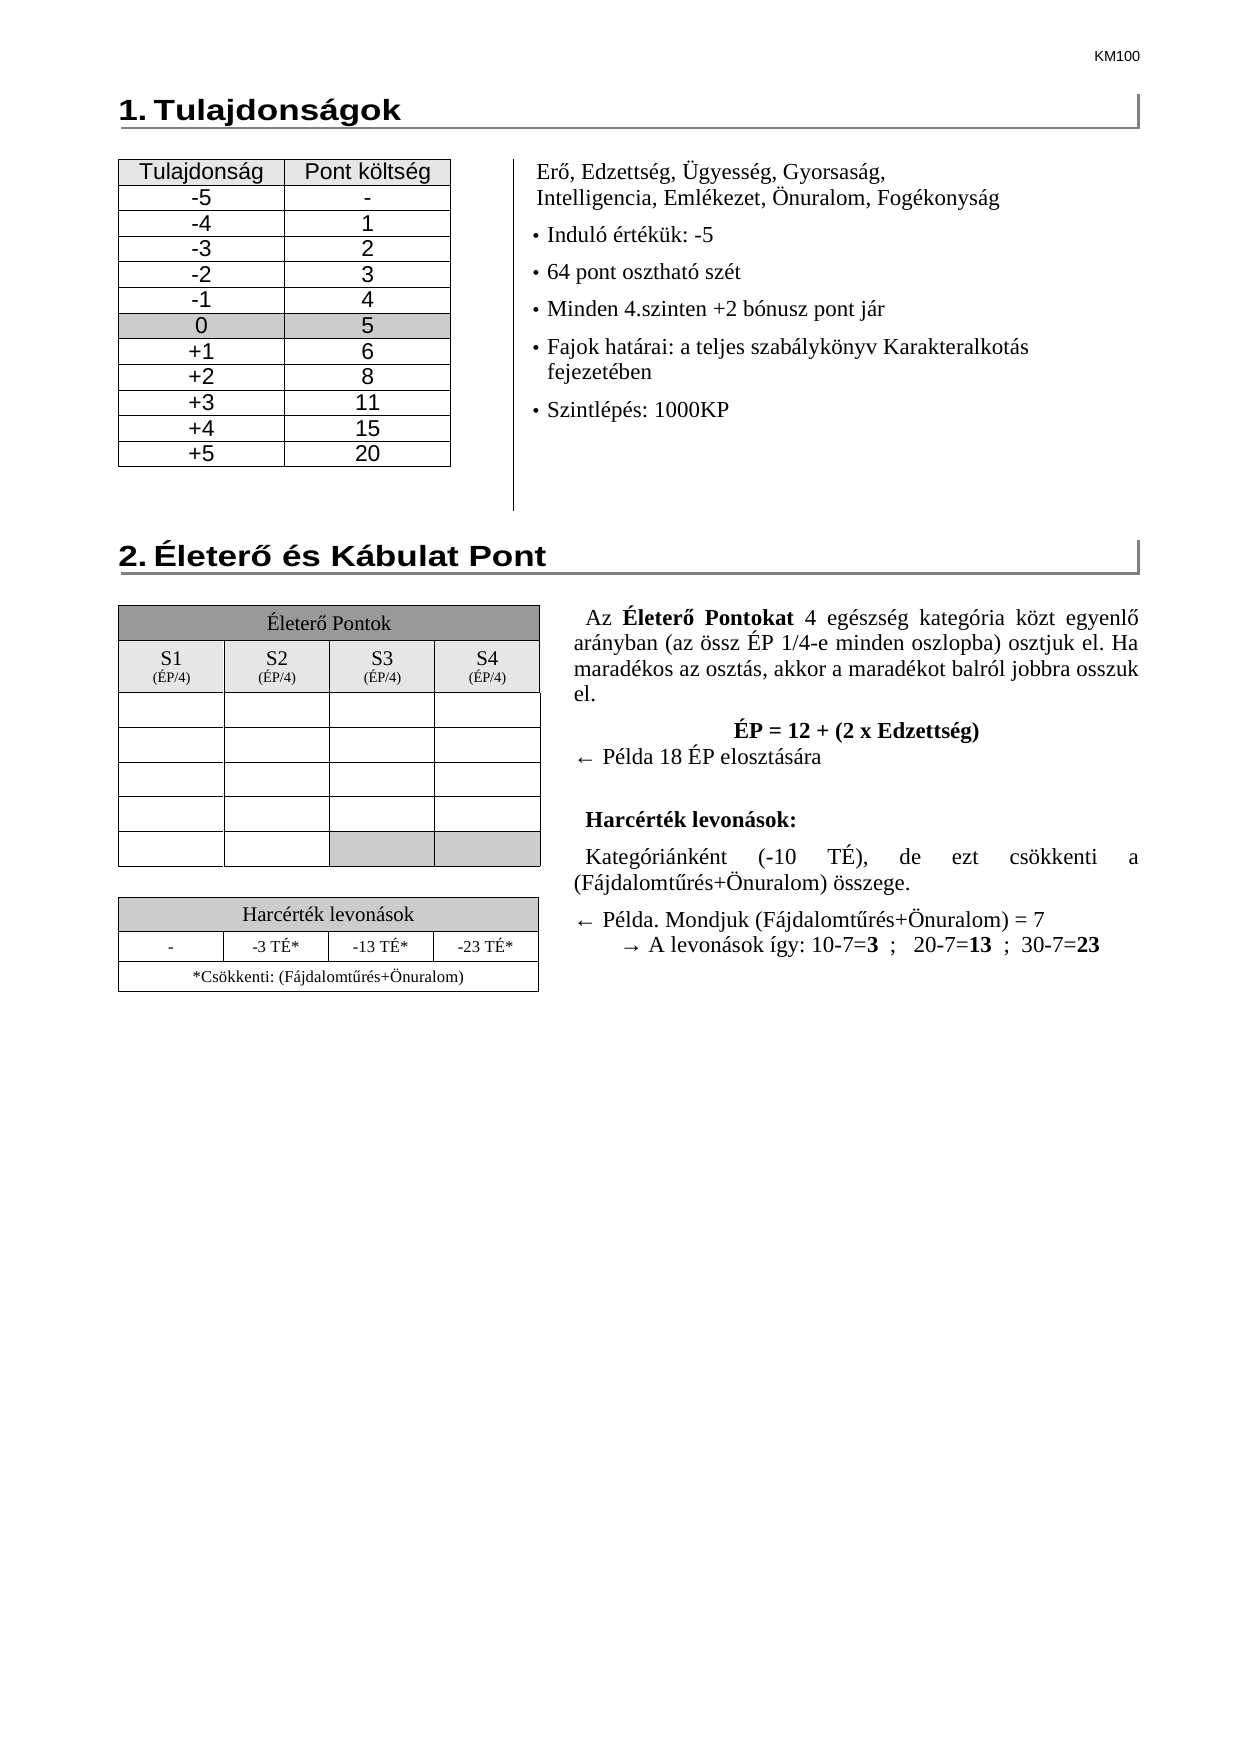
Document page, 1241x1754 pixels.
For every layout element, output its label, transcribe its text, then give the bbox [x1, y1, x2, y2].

table_cell [119, 832, 223, 866]
table_cell +3 [119, 391, 284, 415]
table_cell -5 [119, 186, 284, 210]
text ← Példa 18 ÉP elosztására [573, 744, 1140, 769]
table_cell [225, 728, 329, 762]
table_cell [119, 763, 223, 796]
table_cell *Csökkenti: (Fájdalomtűrés+Önuralom) [119, 962, 538, 991]
table_cell [119, 728, 223, 762]
text Harcérték levonások: [573, 807, 1140, 832]
list Fajok határai: a teljes szabálykönyv Karakteralkotás fejezetében [533, 334, 1140, 385]
table_cell - [285, 186, 450, 210]
table_cell -1 [119, 288, 284, 313]
table_cell [330, 693, 434, 727]
list Minden 4.szinten +2 bónusz pont jár [533, 296, 1140, 322]
subtitle Tulajdonságok [118, 94, 1137, 127]
table_cell +4 [119, 416, 284, 441]
list Induló értékük: -5 [533, 222, 1140, 247]
table_cell -4 [119, 211, 284, 236]
table_cell 1 [285, 211, 450, 236]
table_cell 4 [285, 288, 450, 313]
table_cell [435, 797, 540, 831]
table_cell 3 [285, 262, 450, 287]
table_cell -3 TÉ* [224, 932, 328, 961]
table_cell [119, 693, 223, 727]
table_cell 20 [285, 442, 450, 466]
text Erő, Edzettség, Ügyesség, Gyorsaság, Intelligencia, Emlékezet, Önuralom, Fogékonyság [536, 159, 1140, 210]
table_cell [435, 763, 540, 796]
table_cell [225, 832, 329, 866]
table_cell -13 TÉ* [329, 932, 433, 961]
table_cell 2 [285, 237, 450, 261]
table_cell S3 (ÉP/4) [330, 641, 434, 692]
table_cell S4 (ÉP/4) [435, 641, 539, 692]
table_cell -2 [119, 262, 284, 287]
subtitle Életerő és Kábulat Pont [118, 539, 1137, 572]
table_cell [435, 832, 540, 866]
table_cell -23 TÉ* [434, 932, 538, 961]
table_cell 11 [285, 391, 450, 415]
table_cell 5 [285, 314, 450, 338]
list 64 pont osztható szét [533, 259, 1140, 284]
table_cell [330, 832, 434, 866]
table_cell - [119, 932, 223, 961]
table_cell [119, 797, 223, 831]
table_cell [330, 763, 434, 796]
text Kategóriánként (-10 TÉ), de ezt csökkenti a (Fájdalomtűrés+Önuralom) összege. [573, 844, 1140, 895]
table_header Tulajdonság [119, 160, 284, 185]
table_cell S2 (ÉP/4) [225, 641, 329, 692]
list Szintlépés: 1000KP [533, 396, 1140, 422]
table_cell +5 [119, 442, 284, 466]
text Az Életerő Pontokat 4 egészség kategória közt egyenlő arányban (az össz ÉP 1/4-e minden oszlopba) osztjuk el. Ha maradékos az osztás, akkor a maradékot balról jobbra osszuk el. [573, 604, 1140, 707]
table_cell 15 [285, 416, 450, 441]
table_cell 8 [285, 365, 450, 390]
table_header Harcérték levonások [119, 898, 538, 931]
table_cell [435, 728, 540, 762]
table_header Pont költség [285, 160, 450, 185]
table_cell S1 (ÉP/4) [119, 641, 223, 692]
table_cell [225, 763, 329, 796]
table_cell +2 [119, 365, 284, 390]
table_cell 6 [285, 339, 450, 364]
table_cell [225, 693, 329, 727]
table_header Életerő Pontok [119, 606, 539, 640]
table_cell [435, 693, 540, 727]
table_cell [330, 728, 434, 762]
table_cell +1 [119, 339, 284, 364]
table_cell -3 [119, 237, 284, 261]
table_cell 0 [119, 314, 284, 338]
table_cell [225, 797, 329, 831]
table_cell [330, 797, 434, 831]
text ÉP = 12 + (2 x Edzettség) [573, 718, 1140, 744]
text ← Példa. Mondjuk (Fájdalomtűrés+Önuralom) = 7 → A levonások így: 10-7=3 ; 20-7=13 ; 30-7=23 [573, 907, 1140, 958]
